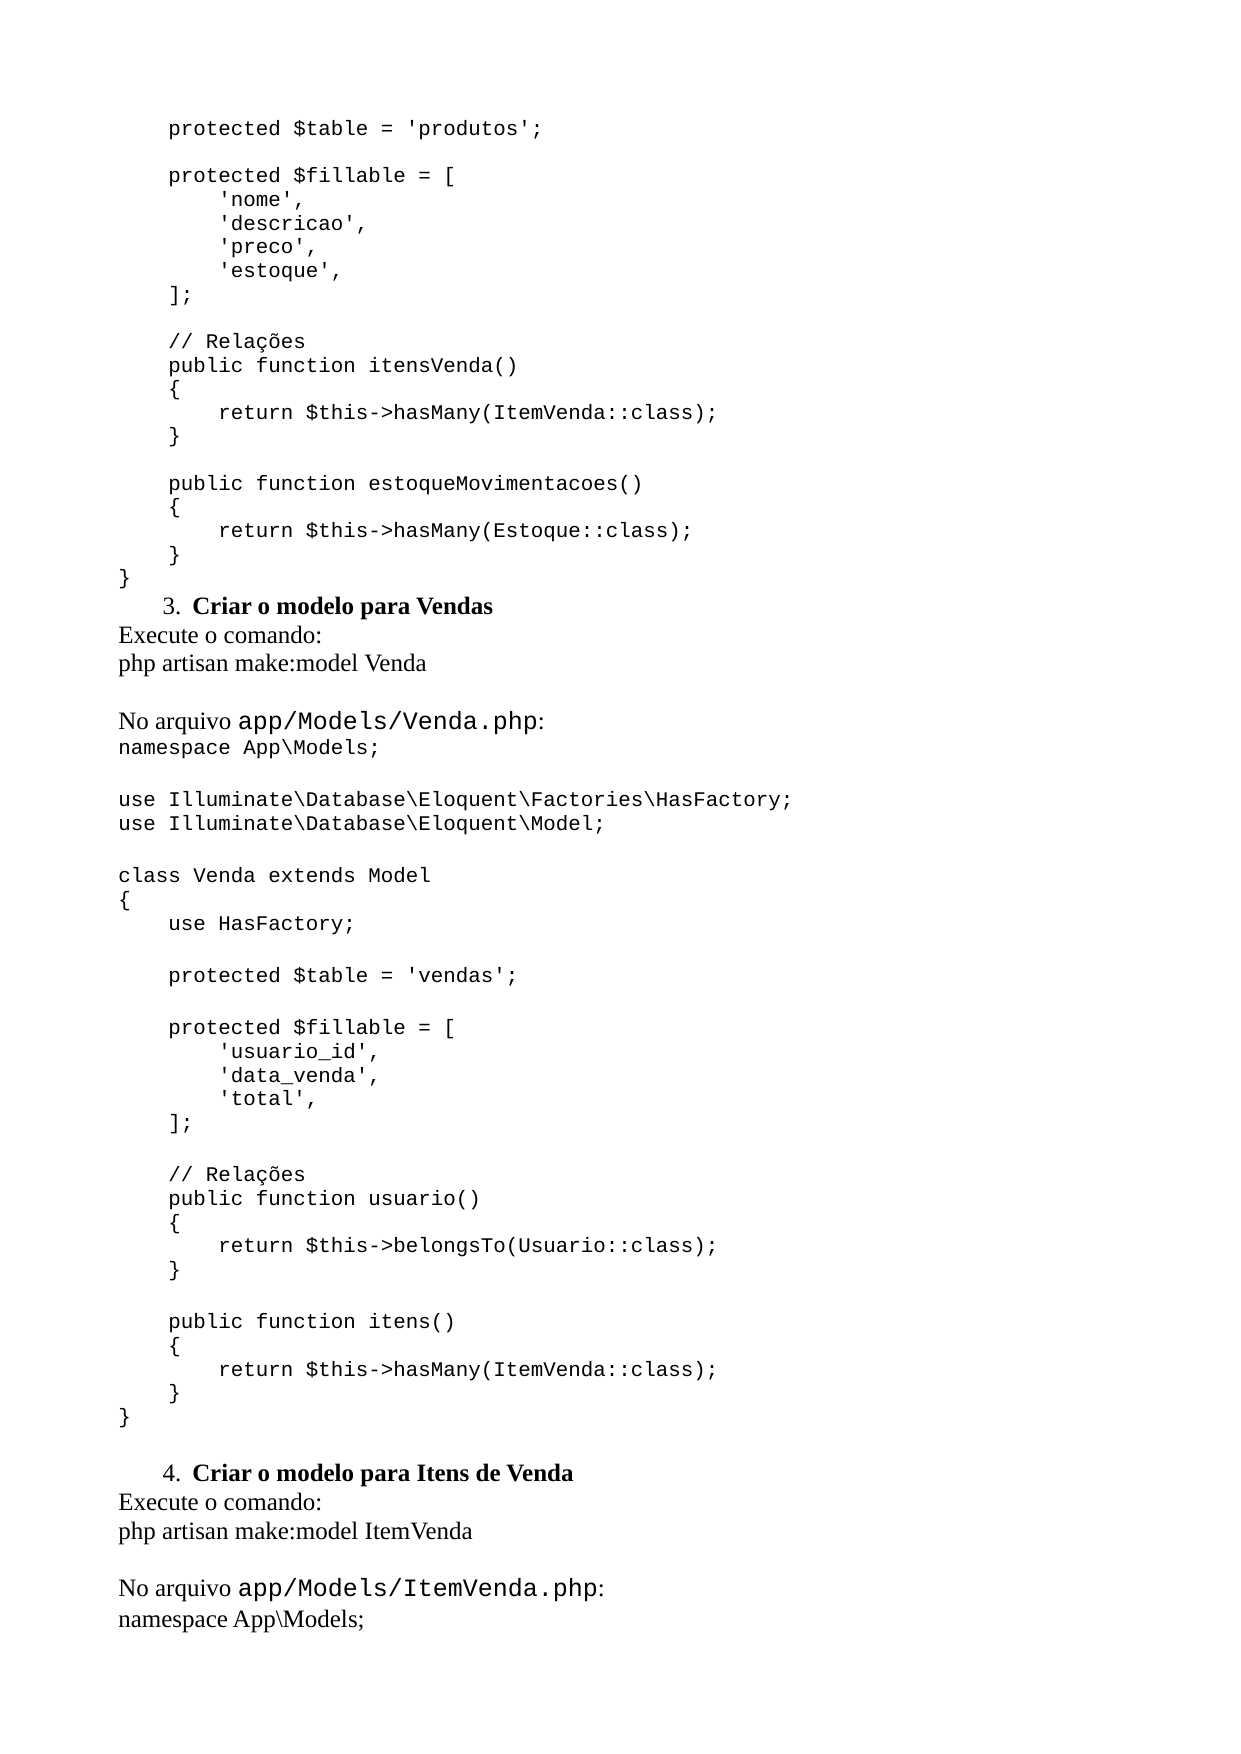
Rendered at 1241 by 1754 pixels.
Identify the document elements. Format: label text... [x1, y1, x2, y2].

text 'estoque', [118, 260, 1122, 284]
text // Relações [118, 1164, 1122, 1188]
text { [118, 378, 1122, 402]
text Execute o comando: [118, 1487, 1122, 1516]
text public function itensVenda() [118, 354, 1122, 378]
text { [118, 1335, 1122, 1359]
text use Illuminate\Database\Eloquent\Model; [118, 813, 1122, 837]
text return $this->belongsTo(Usuario::class); [118, 1235, 1122, 1259]
text return $this->hasMany(ItemVenda::class); [118, 402, 1122, 426]
text class Venda extends Model [118, 865, 1122, 889]
text 'preco', [118, 236, 1122, 260]
text { [118, 1212, 1122, 1235]
text Execute o comando: [118, 620, 1122, 648]
text php artisan make:model Venda [118, 648, 1122, 677]
text 'usuario_id', [118, 1041, 1122, 1065]
text return $this->hasMany(ItemVenda::class); [118, 1359, 1122, 1382]
text public function itens() [118, 1311, 1122, 1335]
text use HasFactory; [118, 913, 1122, 936]
text public function usuario() [118, 1188, 1122, 1212]
text No arquivo app/Models/ItemVenda.php: [118, 1573, 1122, 1604]
text } [118, 567, 1122, 591]
text { [118, 889, 1122, 913]
text protected $fillable = [ [118, 165, 1122, 189]
text No arquivo app/Models/Venda.php: [118, 706, 1122, 737]
text } [118, 544, 1122, 567]
list Criar o modelo para Vendas [162, 591, 1122, 620]
text // Relações [118, 331, 1122, 354]
text use Illuminate\Database\Eloquent\Factories\HasFactory; [118, 789, 1122, 813]
text namespace App\Models; [118, 737, 1122, 761]
text } [118, 1259, 1122, 1283]
text public function estoqueMovimentacoes() [118, 473, 1122, 496]
list Criar o modelo para Itens de Venda [162, 1458, 1122, 1487]
text namespace App\Models; [118, 1604, 1122, 1633]
text ]; [118, 1112, 1122, 1136]
text 'descricao', [118, 213, 1122, 236]
text } [118, 1406, 1122, 1429]
text protected $fillable = [ [118, 1017, 1122, 1041]
text } [118, 426, 1122, 449]
text 'data_venda', [118, 1065, 1122, 1088]
text protected $table = 'produtos'; [118, 118, 1122, 142]
text 'nome', [118, 189, 1122, 213]
text return $this->hasMany(Estoque::class); [118, 520, 1122, 544]
text { [118, 496, 1122, 520]
text ]; [118, 284, 1122, 307]
text } [118, 1382, 1122, 1406]
text protected $table = 'vendas'; [118, 965, 1122, 989]
text 'total', [118, 1088, 1122, 1112]
text php artisan make:model ItemVenda [118, 1516, 1122, 1544]
